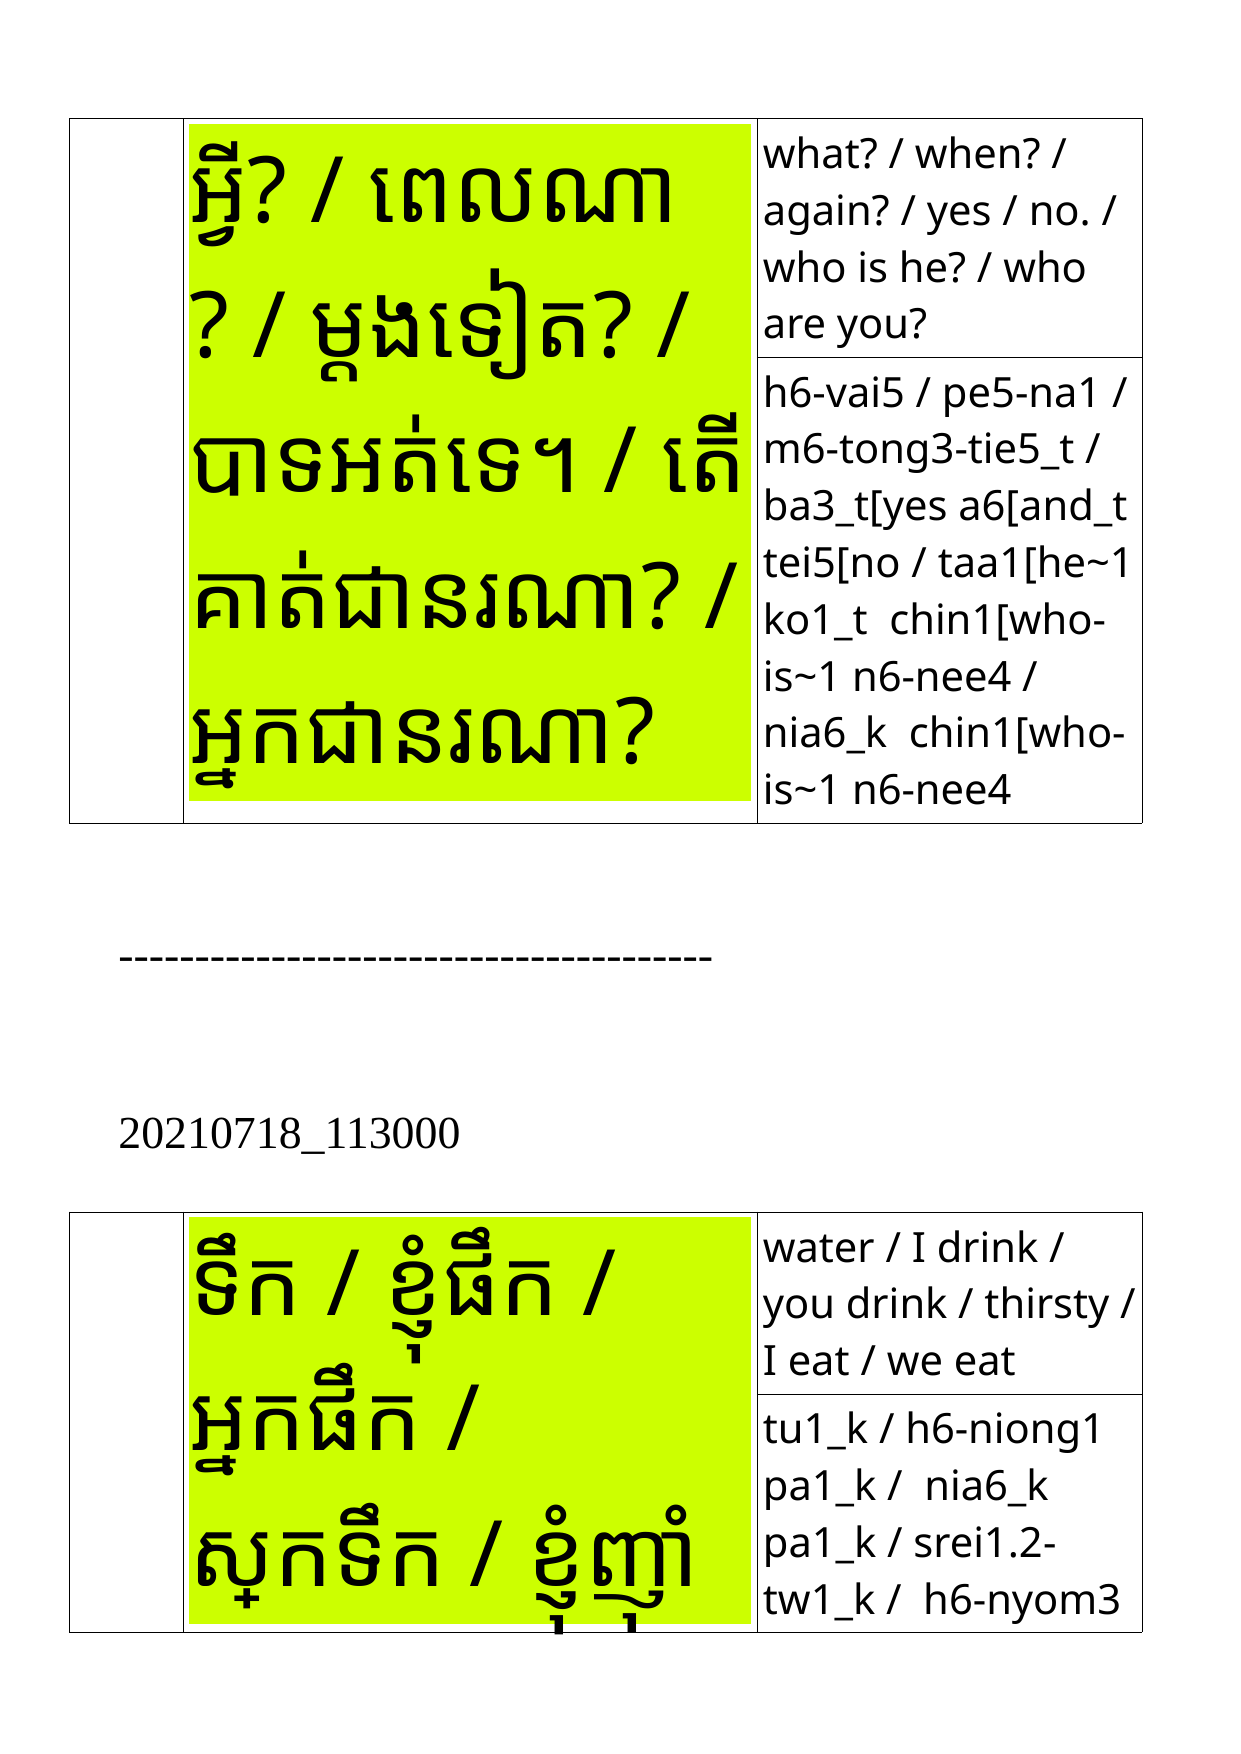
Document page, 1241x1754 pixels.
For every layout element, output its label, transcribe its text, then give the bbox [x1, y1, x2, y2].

table_header what? / when? / again? / yes / no. / who is he? / who are you? [758, 119, 1142, 357]
text 20210718_113000 [118, 1106, 1122, 1159]
table_cell tu1_k / h6-niong1 pa1_k / nia6_k pa1_k / srei1.2-tw1_k / h6-nyom3 [758, 1395, 1142, 1632]
table_header [70, 119, 183, 822]
text --------------------------------------- [118, 928, 1122, 981]
table_header អ្វី? / ពេលណា​? / ម្តងទៀត? / បាទ​អត់​ទេ។ / តើ​គាត់​ជា​នរណា? / អ្នក​ជា​នរណា? [184, 119, 757, 822]
table_header water / I drink / you drink / thirsty / I eat / we eat [758, 1213, 1142, 1393]
table_header [70, 1213, 183, 1632]
table_header ទឹក / ខ្ញុំផឹក / អ្នកផឹក / ស្រេកទឹក / ខ្ញុំញ៉ាំ / យើងញ៉ាំ [184, 1213, 757, 1632]
table_cell h6-vai5 / pe5-na1 / m6-tong3-tie5_t / ba3_t[yes a6[and_t tei5[no / taa1[he~1 ko1_t chin1[who-is~1 n6-nee4 / nia6_k chin1[who-is~1 n6-nee4 [758, 358, 1142, 822]
